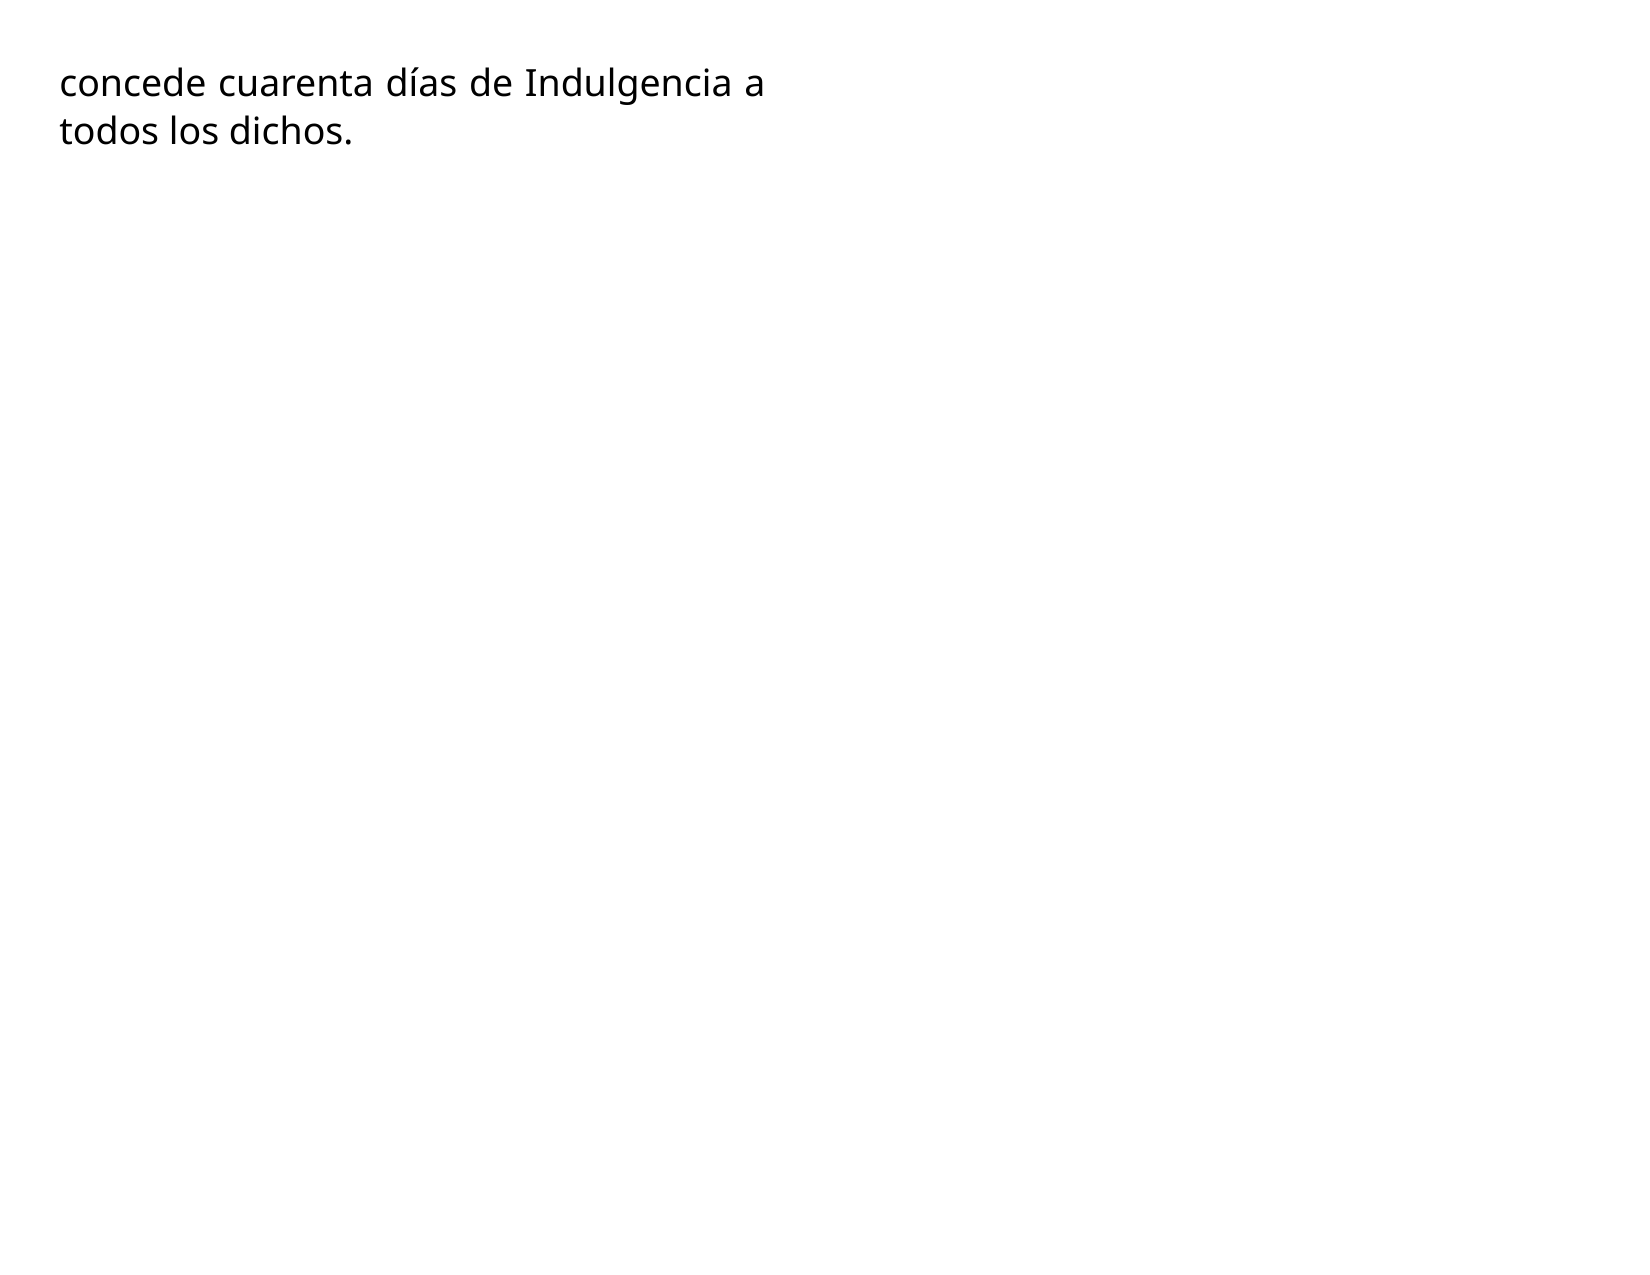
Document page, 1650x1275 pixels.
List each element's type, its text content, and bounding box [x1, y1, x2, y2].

text concede cuarenta días de Indulgencia a todos los dichos. [59, 59, 766, 154]
